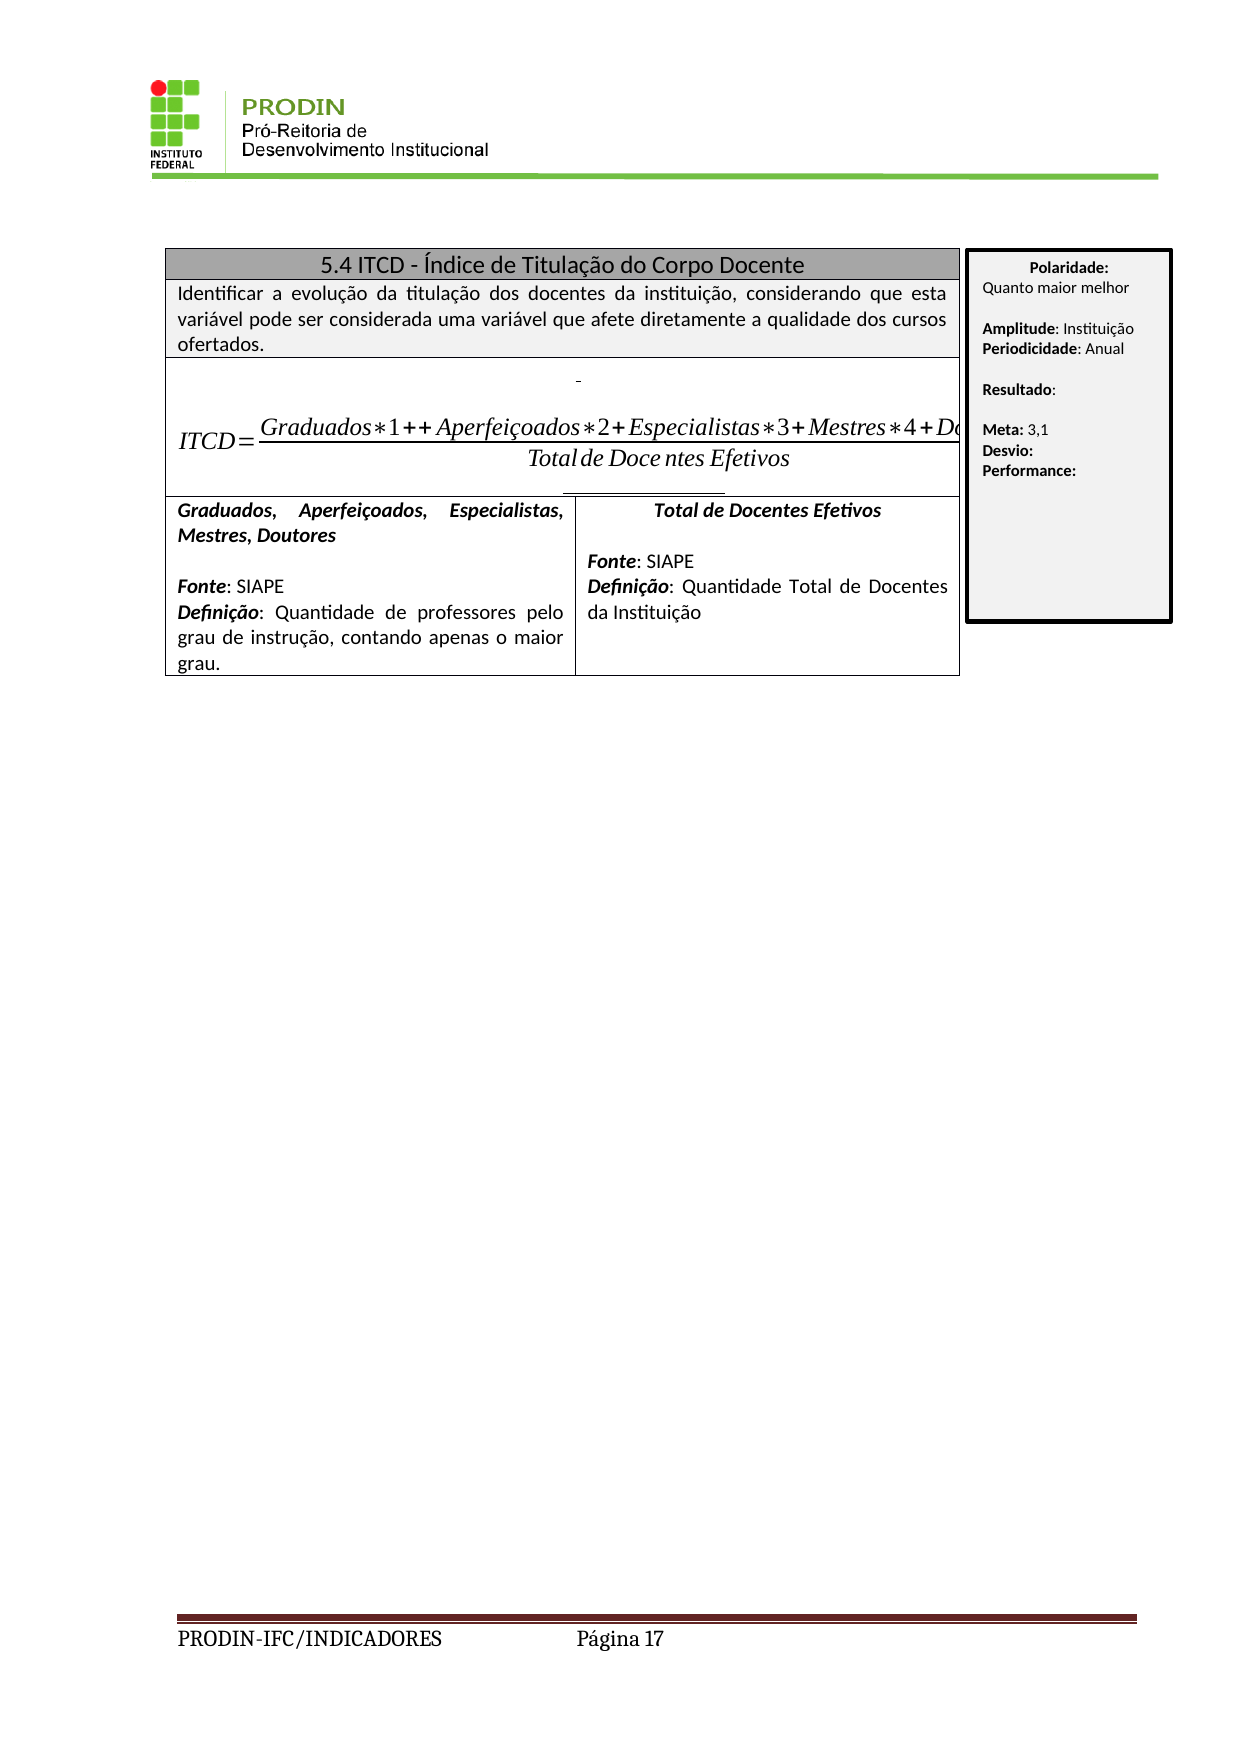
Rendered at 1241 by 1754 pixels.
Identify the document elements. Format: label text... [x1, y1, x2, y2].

picture [107, 65, 494, 193]
table_cell [166, 358, 959, 496]
table_cell Total de Docentes Efetivos Fonte: SIAPE Definição: Quantidade Total de Docentes da Instituição [576, 497, 959, 675]
table_header 5.4 ITCD - Índice de Titulação do Corpo Docente [166, 249, 959, 279]
table_cell Graduados, Aperfeiçoados, Especialistas, Mestres, Doutores Fonte: SIAPE Definição: Quantidade de professores pelo grau de instrução, contando apenas o maior grau. [166, 497, 575, 675]
table_cell Identificar a evolução da titulação dos docentes da instituição, considerando que esta variável pode ser considerada uma variável que afete diretamente a qualidade dos cursos ofertados. [166, 280, 959, 357]
